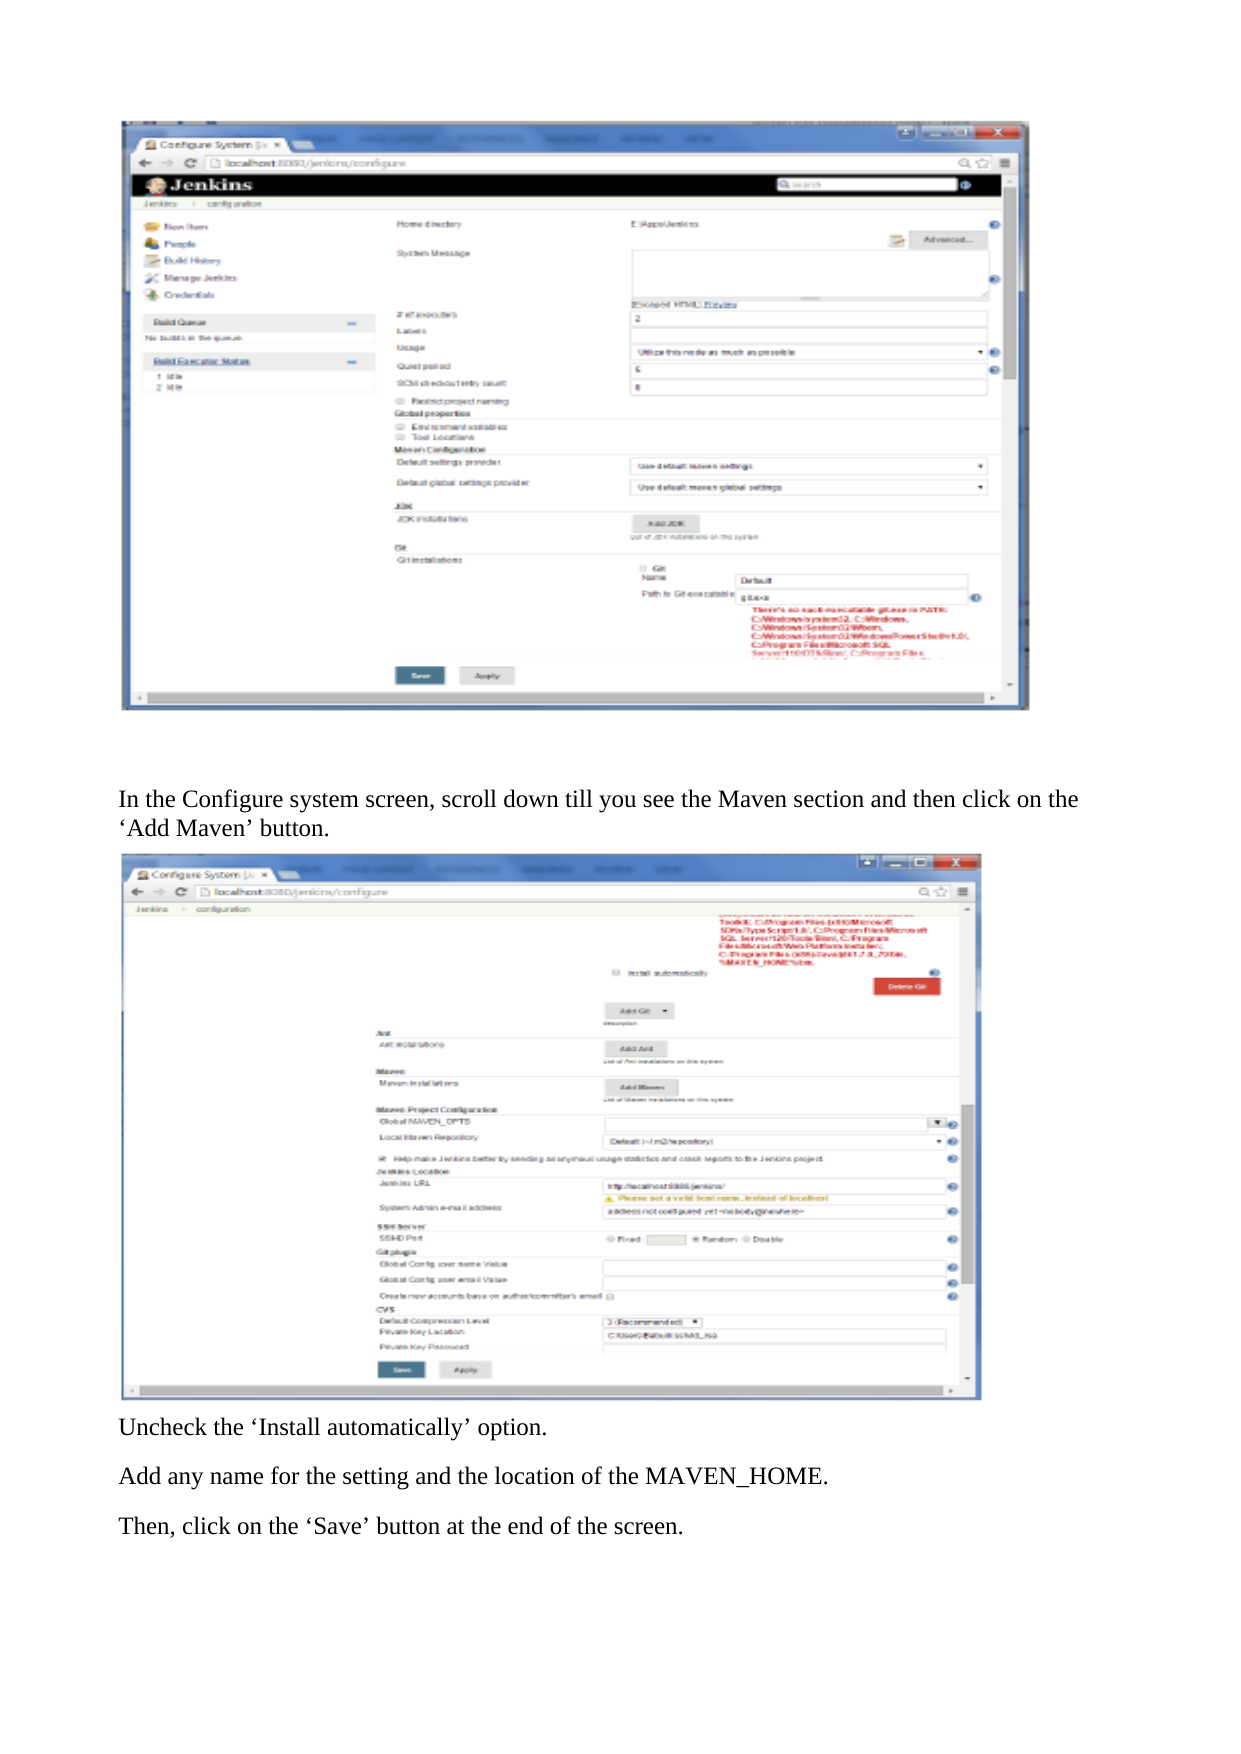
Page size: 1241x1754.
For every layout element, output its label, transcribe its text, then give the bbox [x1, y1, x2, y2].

picture [118, 851, 983, 1402]
picture [118, 118, 1032, 714]
text In the Configure system screen, scroll down till you see the Maven section and then click on the ‘Add Maven’ button. [118, 784, 1122, 841]
text Add any name for the setting and the location of the MAVEN_HOME. [118, 1461, 1122, 1490]
text Then, click on the ‘Save’ button at the end of the screen. [118, 1511, 1122, 1539]
text Uncheck the ‘Install automatically’ option. [118, 1412, 1122, 1440]
